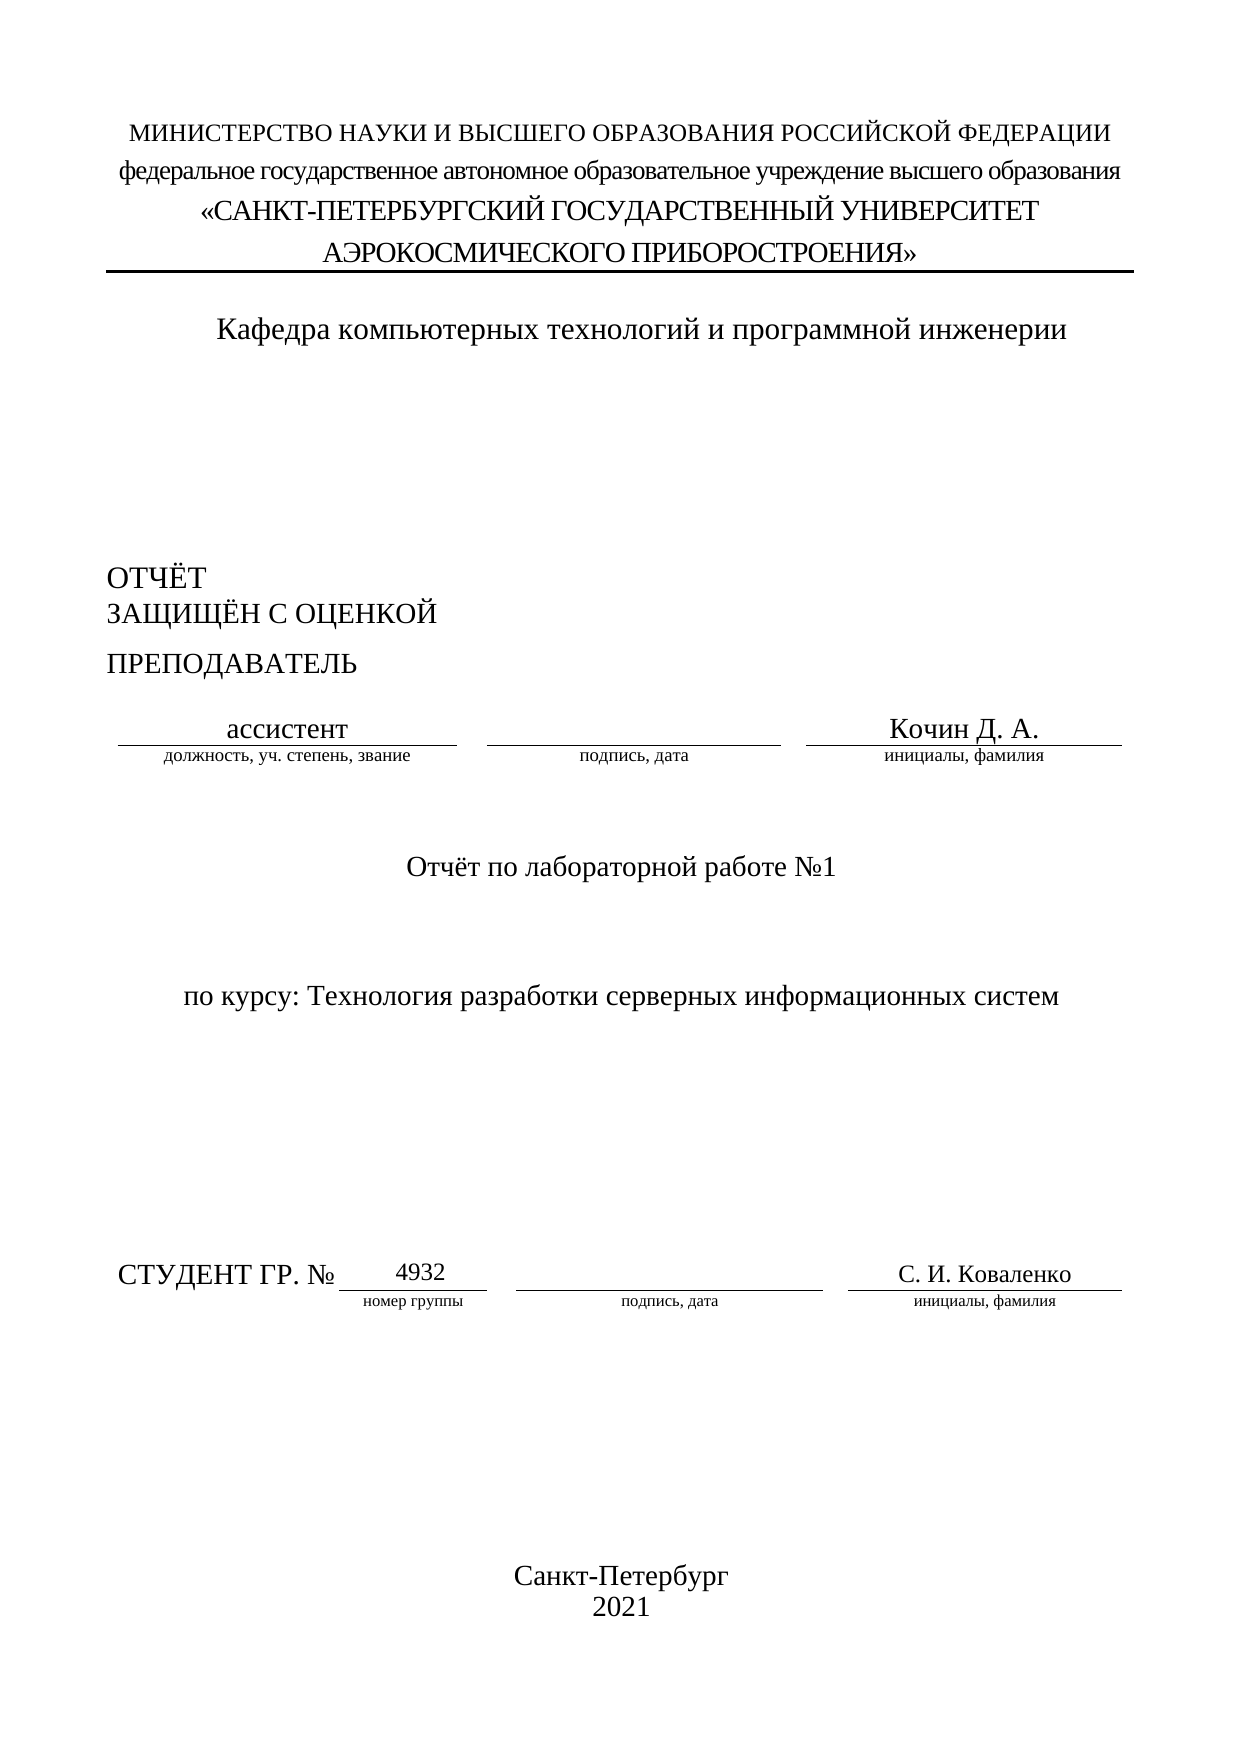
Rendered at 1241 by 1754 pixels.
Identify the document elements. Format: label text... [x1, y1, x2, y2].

table_header [781, 697, 806, 745]
table_cell [487, 1290, 516, 1310]
text ПРЕПОДАВАТЕЛЬ [106, 646, 1134, 680]
subtitle МИНИСТЕРСТВО НАУКИ И ВЫСШЕГО ОБРАЗОВАНИЯ РОССИЙСКОЙ ФЕДЕРАЦИИ [106, 118, 1134, 147]
table_header [457, 697, 487, 745]
table_header Кочин Д. А. [806, 697, 1122, 745]
table_header [823, 1242, 848, 1290]
table_header ассистент [118, 697, 457, 745]
table_cell [457, 745, 487, 765]
table_header [487, 1242, 516, 1290]
table_cell инициалы, фамилия [848, 1291, 1122, 1310]
text Отчёт по лабораторной работе №1 [109, 849, 1134, 883]
table_cell инициалы, фамилия [806, 746, 1122, 765]
table_header [487, 697, 781, 745]
text ОТЧЁТ [106, 560, 1134, 596]
table_header С. И. Коваленко [848, 1242, 1122, 1290]
subtitle федеральное государственное автономное образовательное учреждение высшего образования [106, 154, 1134, 185]
table_cell [781, 745, 806, 765]
text Кафедра компьютерных технологий и программной инженерии [150, 311, 1134, 347]
subtitle «САНКТ-ПЕТЕРБУРГСКИЙ ГОСУДАРСТВЕННЫЙ УНИВЕРСИТЕТ [106, 193, 1134, 226]
table_cell [823, 1290, 848, 1310]
text ЗАЩИЩЁН С ОЦЕНКОЙ [106, 596, 1134, 629]
text Санкт-Петербург [108, 1560, 1134, 1591]
table_cell подпись, дата [487, 746, 781, 765]
table_cell [118, 1290, 339, 1310]
text по курсу: Технология разработки серверных информационных систем [109, 978, 1134, 1012]
table_header [516, 1242, 823, 1290]
text 2021 [108, 1591, 1134, 1623]
table_header 4932 [354, 1242, 487, 1290]
table_cell подпись, дата [516, 1291, 823, 1310]
subtitle АЭРОКОСМИЧЕСКОГО ПРИБОРОСТРОЕНИЯ» [106, 235, 1134, 270]
table_cell должность, уч. степень, звание [118, 746, 457, 765]
table_cell номер группы [339, 1291, 487, 1310]
table_header СТУДЕНТ ГР. № [118, 1242, 354, 1290]
